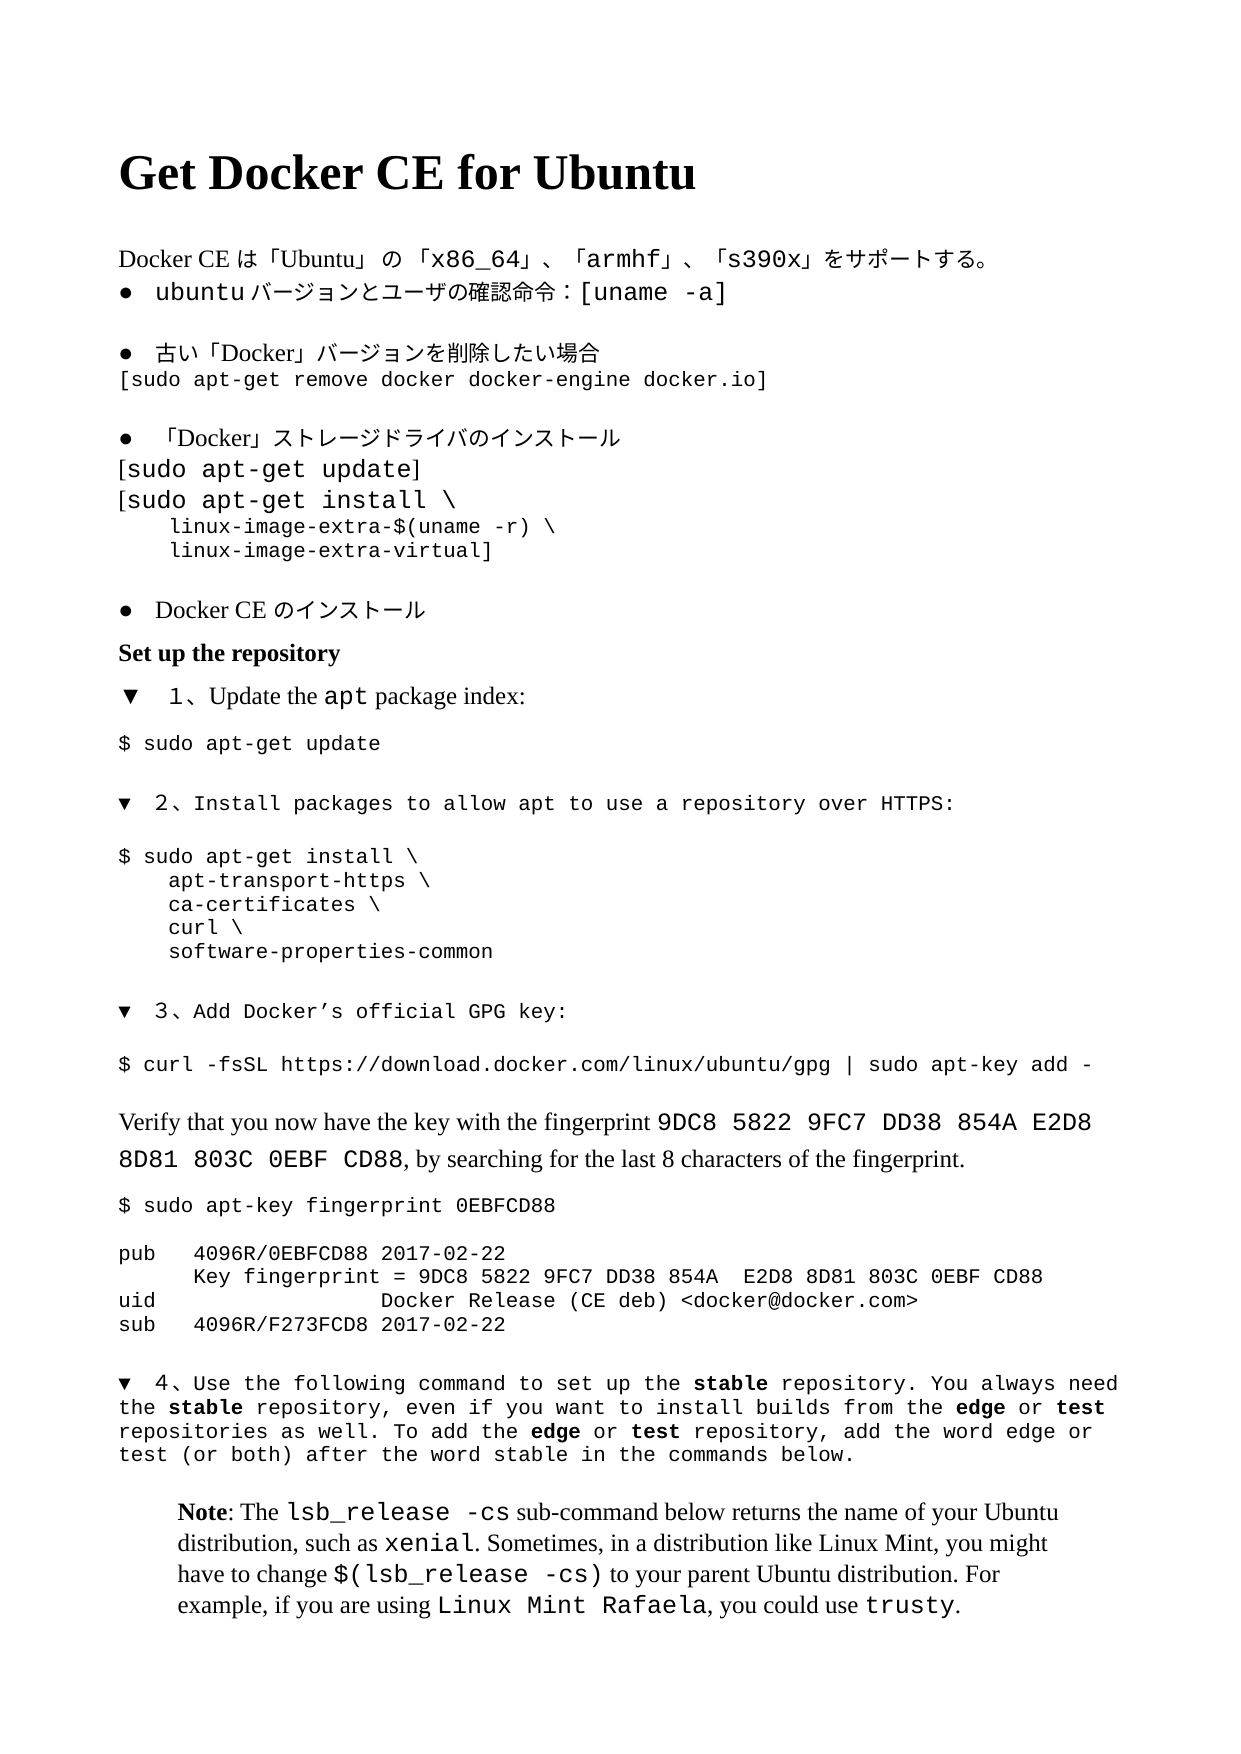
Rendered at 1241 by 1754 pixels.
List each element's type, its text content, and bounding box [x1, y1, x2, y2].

text Docker CE は「Ubuntu」 の 「x86_64」、「armhf」、「s390x」をサポートする。 [118, 242, 1122, 275]
text pub 4096R/0EBFCD88 2017-02-22 [118, 1243, 1122, 1266]
text uid Docker Release (CE deb) <docker@docker.com> [118, 1290, 1122, 1313]
text linux-image-extra-virtual] [118, 539, 1122, 563]
text ▼ ３、Add Docker’s official GPG key: [118, 994, 1122, 1024]
text Key fingerprint = 9DC8 5822 9FC7 DD38 854A E2D8 8D81 803C 0EBF CD88 [118, 1266, 1122, 1290]
subtitle Get Docker CE for Ubuntu [118, 143, 1122, 201]
text Verify that you now have the key with the fingerprint 9DC8 5822 9FC7 DD38 854A E2D8 8D81 803C 0EBF CD88, by searching for the last 8 characters of the fingerprint. [118, 1107, 1122, 1174]
text $ sudo apt-key fingerprint 0EBFCD88 [118, 1195, 1122, 1219]
text curl \ [118, 917, 1122, 941]
text ▼ １、Update the apt package index: [118, 679, 1122, 712]
text sub 4096R/F273FCD8 2017-02-22 [118, 1313, 1122, 1337]
text [sudo apt-get update] [118, 454, 1122, 485]
text ● Docker CE のインストール [118, 593, 1122, 626]
text $ curl -fsSL https://download.docker.com/linux/ubuntu/gpg | sudo apt-key add - [118, 1054, 1122, 1078]
text $ sudo apt-get install \ [118, 846, 1122, 870]
text ● ubuntuバージョンとユーザの確認命令：[uname -a] [118, 275, 1122, 308]
text ca-certificates \ [118, 894, 1122, 917]
text linux-image-extra-$(uname -r) \ [118, 516, 1122, 539]
text ● 古い「Docker」バージョンを削除したい場合 [118, 336, 1122, 369]
text ▼ ４、Use the following command to set up the stable repository. You always need the stable repository, even if you want to install builds from the edge or test repositories as well. To add the edge or test repository, add the word edge or test (or both) after the word stable in the commands below. [118, 1367, 1122, 1468]
text [sudo apt-get install \ [118, 485, 1122, 516]
text Note: The lsb_release -cs sub-command below returns the name of your Ubuntu distribution, such as xenial. Sometimes, in a distribution like Linux Mint, you might have to change $(lsb_release -cs) to your parent Ubuntu distribution. For example, if you are using Linux Mint Rafaela, you could use trusty. [177, 1497, 1063, 1621]
text software-properties-common [118, 941, 1122, 965]
text apt-transport-https \ [118, 870, 1122, 894]
text $ sudo apt-get update [118, 733, 1122, 757]
text ● 「Docker」ストレージドライバのインストール [118, 421, 1122, 454]
text ▼ ２、Install packages to allow apt to use a repository over HTTPS: [118, 787, 1122, 817]
text [sudo apt-get remove docker docker-engine docker.io] [118, 369, 1122, 393]
subtitle Set up the repository [118, 638, 1122, 667]
